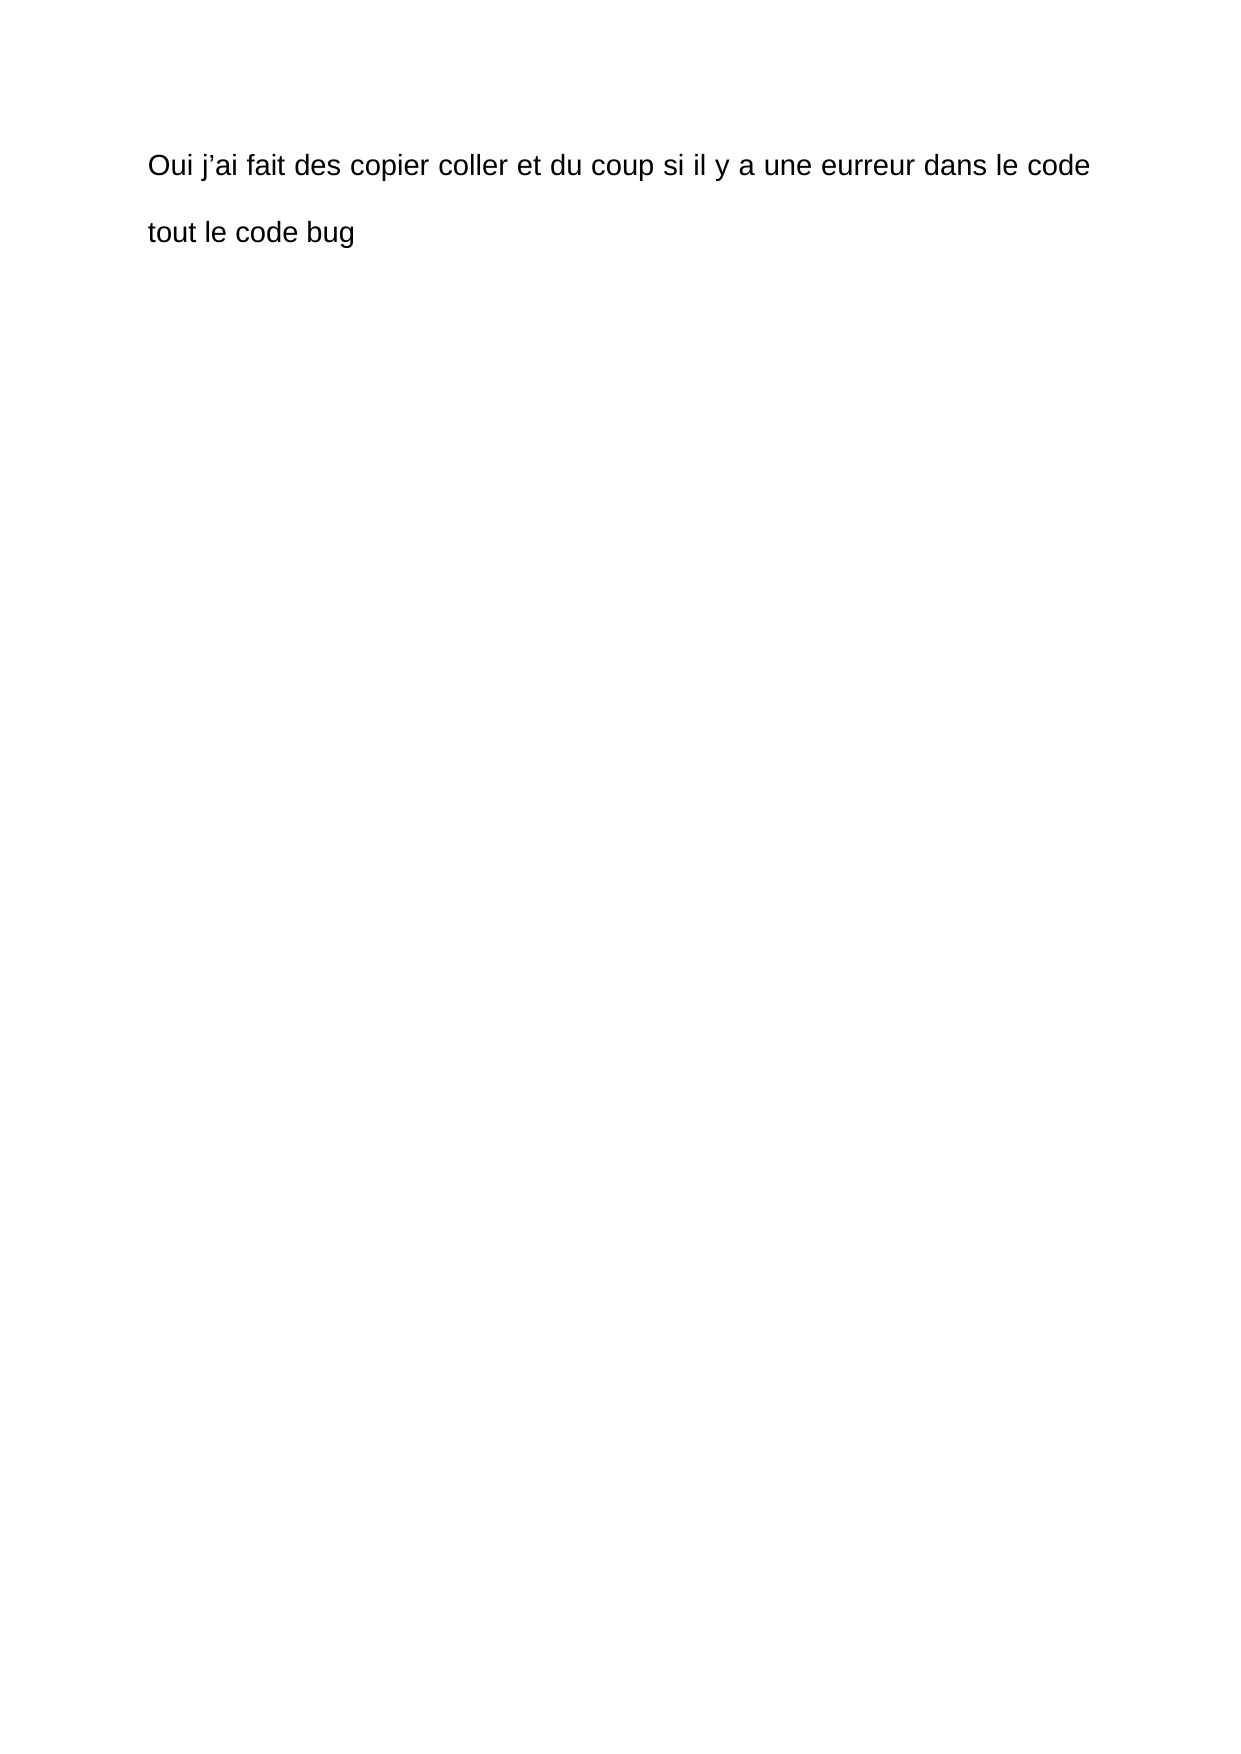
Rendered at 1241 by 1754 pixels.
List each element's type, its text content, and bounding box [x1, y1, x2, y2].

text Oui j’ai fait des copier coller et du coup si il y a une eurreur dans le code tout le code bug [148, 148, 1093, 248]
